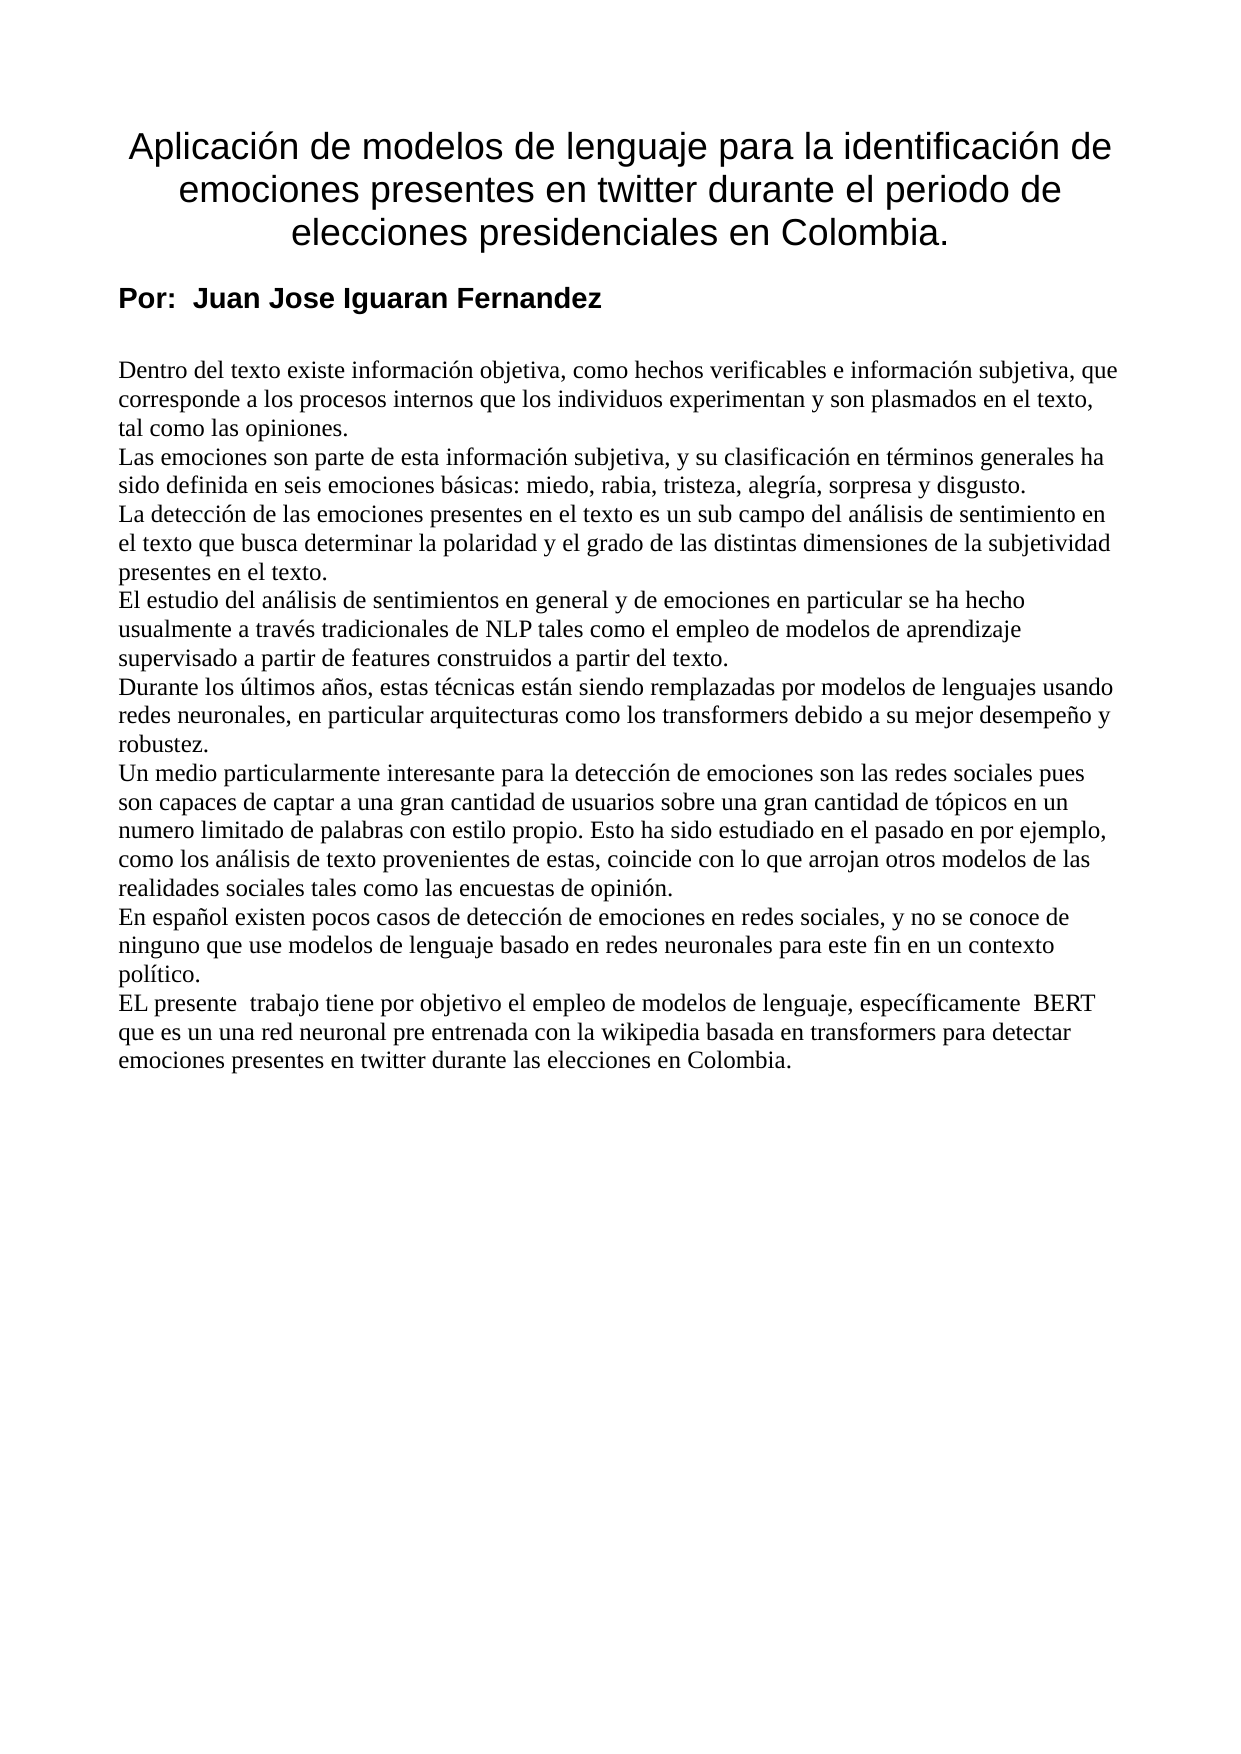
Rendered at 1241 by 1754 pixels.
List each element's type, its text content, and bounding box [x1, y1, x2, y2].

text En español existen pocos casos de detección de emociones en redes sociales, y no se conoce de ninguno que use modelos de lenguaje basado en redes neuronales para este fin en un contexto político. [118, 902, 1122, 988]
text La detección de las emociones presentes en el texto es un sub campo del análisis de sentimiento en el texto que busca determinar la polaridad y el grado de las distintas dimensiones de la subjetividad presentes en el texto. [118, 499, 1122, 586]
text Durante los últimos años, estas técnicas están siendo remplazadas por modelos de lenguajes usando redes neuronales, en particular arquitecturas como los transformers debido a su mejor desempeño y robustez. [118, 672, 1122, 758]
text Dentro del texto existe información objetiva, como hechos verificables e información subjetiva, que corresponde a los procesos internos que los individuos experimentan y son plasmados en el texto, tal como las opiniones. [118, 356, 1122, 442]
text EL presente trabajo tiene por objetivo el empleo de modelos de lenguaje, específicamente BERT que es un una red neuronal pre entrenada con la wikipedia basada en transformers para detectar emociones presentes en twitter durante las elecciones en Colombia. [118, 988, 1122, 1074]
text Las emociones son parte de esta información subjetiva, y su clasificación en términos generales ha sido definida en seis emociones básicas: miedo, rabia, tristeza, alegría, sorpresa y disgusto. [118, 442, 1122, 499]
text Un medio particularmente interesante para la detección de emociones son las redes sociales pues son capaces de captar a una gran cantidad de usuarios sobre una gran cantidad de tópicos en un numero limitado de palabras con estilo propio. Esto ha sido estudiado en el pasado en por ejemplo, como los análisis de texto provenientes de estas, coincide con lo que arrojan otros modelos de las realidades sociales tales como las encuestas de opinión. [118, 758, 1122, 902]
subtitle Aplicación de modelos de lenguaje para la identificación de emociones presentes en twitter durante el periodo de elecciones presidenciales en Colombia. [118, 124, 1122, 254]
subtitle Por: Juan Jose Iguaran Fernandez [118, 281, 1122, 314]
text El estudio del análisis de sentimientos en general y de emociones en particular se ha hecho usualmente a través tradicionales de NLP tales como el empleo de modelos de aprendizaje supervisado a partir de features construidos a partir del texto. [118, 586, 1122, 672]
